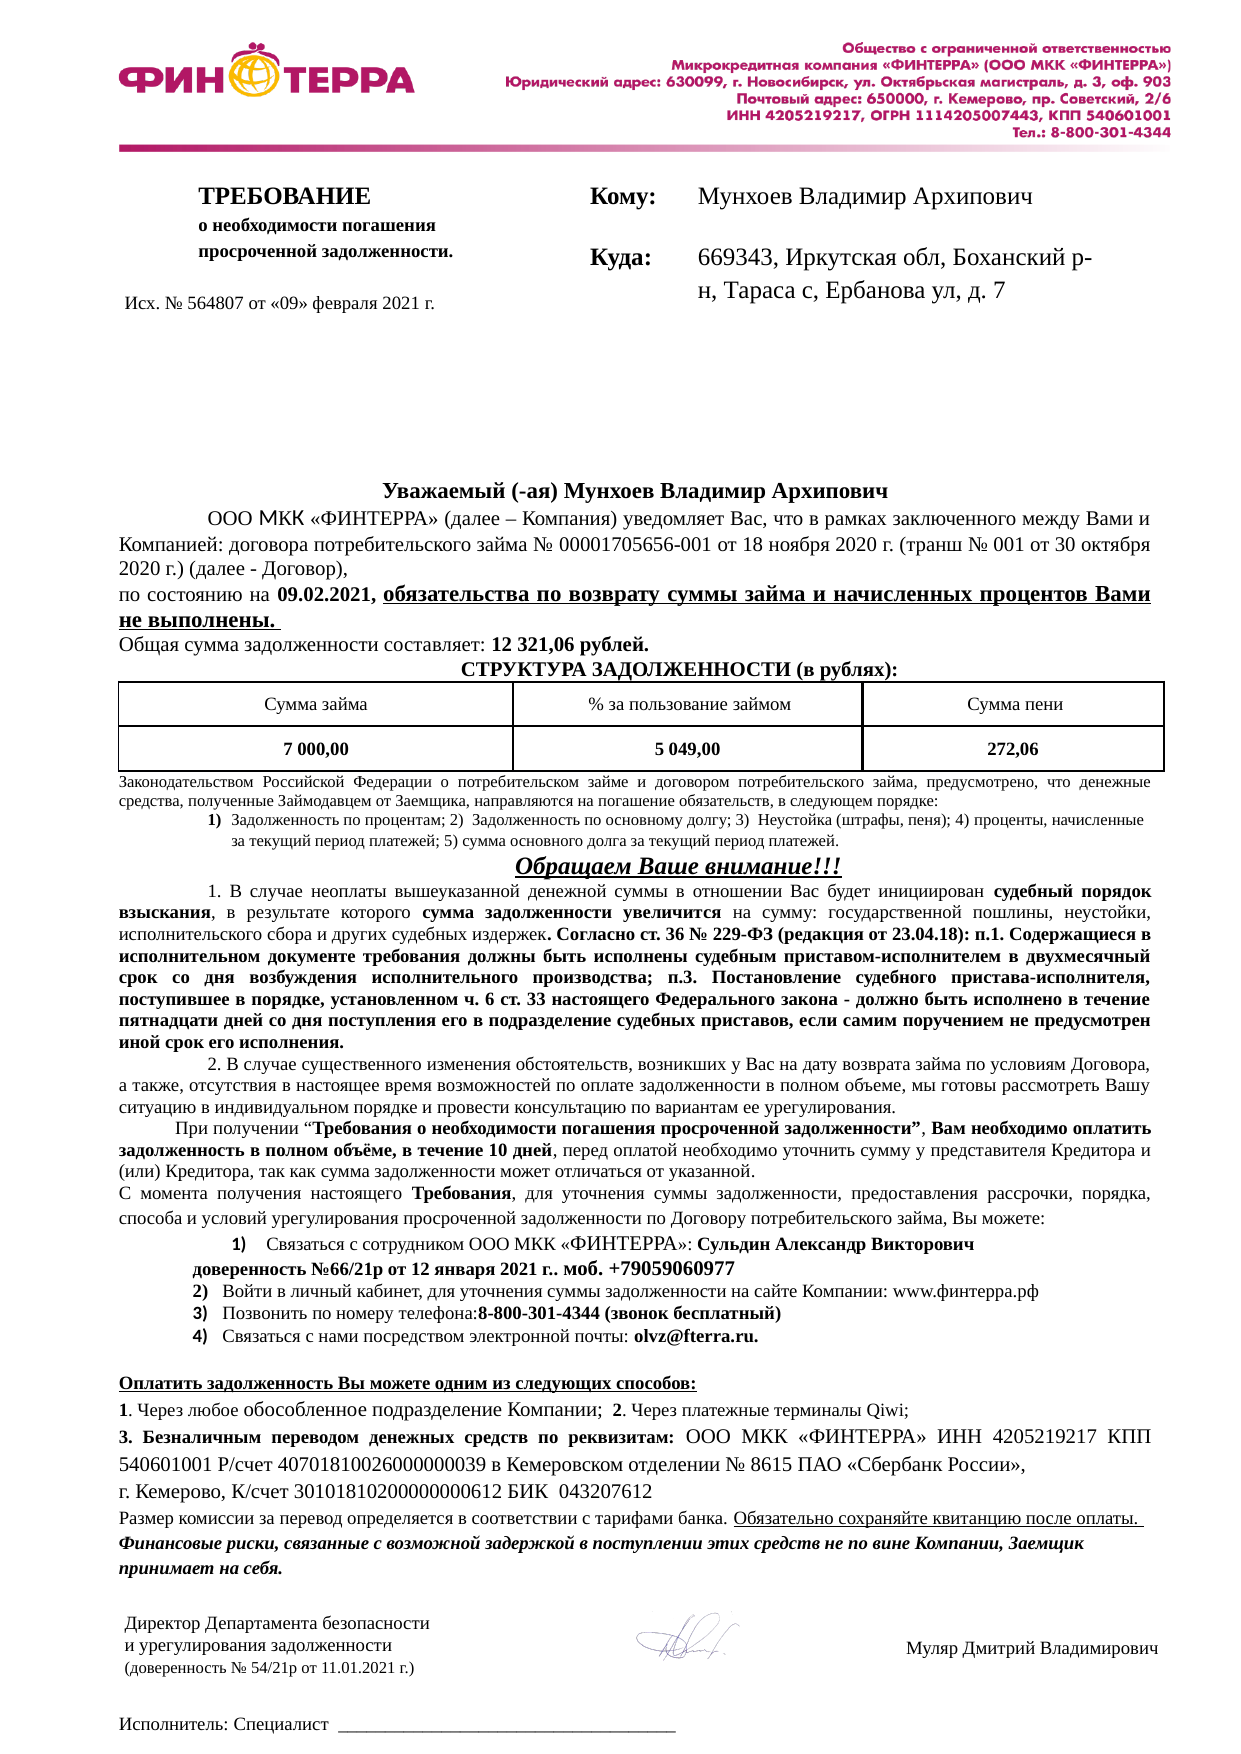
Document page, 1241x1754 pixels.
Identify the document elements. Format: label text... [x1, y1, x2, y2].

text ООО МКК «ФИНТЕРРА» (далее – Компания) уведомляет Вас, что в рамках заключенного между Вами и Компанией: договора потребительского займа № 00001705656-001 от 18 ноября 2020 г. (транш № 001 от 30 октября 2020 г.) (далее - Договор), [118, 503, 1152, 580]
text При получении “Требования о необходимости погашения просроченной задолженности”, Вам необходимо оплатить задолженность в полном объёме, в течение 10 дней, перед оплатой необходимо уточнить сумму у представителя Кредитора и (или) Кредитора, так как сумма задолженности может отличаться от указанной. [118, 1117, 1152, 1182]
table_header Сумма пени [864, 683, 1163, 725]
table_header [570, 1606, 807, 1688]
table_header Кому: [584, 175, 692, 236]
text СТРУКТУРА ЗАДОЛЖЕННОСТИ (в рублях): [118, 656, 1152, 681]
picture [635, 1611, 742, 1662]
text Уважаемый (-ая) Мунхоев Владимир Архипович [118, 477, 1152, 503]
table_cell 7 000,00 [119, 727, 512, 769]
list Задолженность по процентам; 2) Задолженность по основному долгу; 3) Неустойка (штрафы, пеня); 4) проценты, начисленные за текущий период платежей; 5) сумма основного долга за текущий период платежей. [207, 810, 1152, 850]
text Оплатить задолженность Вы можете одним из следующих способов: [118, 1372, 1152, 1393]
list Позвонить по номеру телефона:8-800-301-4344 (звонок бесплатный) [192, 1301, 1152, 1324]
text 2. В случае существенного изменения обстоятельств, возникших у Вас на дату возврата займа по условиям Договора, а также, отсутствия в настоящее время возможностей по оплате задолженности в полном объеме, мы готовы рассмотреть Вашу ситуацию в индивидуальном порядке и провести консультацию по вариантам ее урегулирования. [118, 1052, 1152, 1117]
table_cell 272,06 [864, 727, 1163, 769]
table_cell 669343, Иркутская обл, Боханский р-н, Тараса с, Ербанова ул, д. 7 [692, 236, 1116, 398]
table_header Директор Департамента безопасности и урегулирования задолженности (доверенность № 54/21р от 11.01.2021 г.) [119, 1606, 570, 1688]
table_header ТРЕБОВАНИЕ о необходимости погашения просроченной задолженности. Исх. № 564807 от «09» февраля 2021 г. [119, 175, 584, 398]
text 3. Безналичным переводом денежных средств по реквизитам: ООО МКК «ФИНТЕРРА» ИНН 4205219217 КПП 540601001 Р/счет 40701810026000000039 в Кемеровском отделении № 8615 ПАО «Сбербанк России», [118, 1424, 1152, 1476]
table_header Муляр Дмитрий Владимирович [807, 1606, 1164, 1688]
text Законодательством Российской Федерации о потребительском займе и договором потребительского займа, предусмотрено, что денежные средства, полученные Займодавцем от Заемщика, направляются на погашение обязательств, в следующем порядке: [118, 772, 1152, 810]
table_cell Куда: [584, 236, 692, 398]
text по состоянию на 09.02.2021, обязательства по возврату суммы займа и начисленных процентов Вами не выполнены. [118, 580, 1152, 632]
table_header % за пользование займом [514, 683, 861, 725]
text Обращаем Ваше внимание!!! [118, 851, 1152, 880]
list Войти в личный кабинет, для уточнения суммы задолженности на сайте Компании: www.финтерра.рф [163, 1279, 1152, 1301]
table_header Мунхоев Владимир Архипович [692, 175, 1116, 236]
list Связаться с нами посредством электронной почты: olvz@fterra.ru. [192, 1324, 1152, 1347]
text г. Кемерово, К/счет 30101810200000000612 БИК 043207612 [118, 1479, 1152, 1503]
table_header Сумма займа [119, 683, 512, 725]
text Исполнитель: Специалист ____________________________________ [118, 1713, 1152, 1735]
text 1. В случае неоплаты вышеуказанной денежной суммы в отношении Вас будет инициирован судебный порядок взыскания, в результате которого сумма задолженности увеличится на сумму: государственной пошлины, неустойки, исполнительского сбора и других судебных издержек. Согласно ст. 36 № 229-ФЗ (редакция от 23.04.18): п.1. Содержащиеся в исполнительном документе требования должны быть исполнены судебным приставом-исполнителем в двухмесячный срок со дня возбуждения исполнительного производства; п.3. Постановление судебного пристава-исполнителя, поступившее в порядке, установленном ч. 6 ст. 33 настоящего Федерального закона - должно быть исполнено в течение пятнадцати дней со дня поступления его в подразделение судебных приставов, если самим поручением не предусмотрен иной срок его исполнения. [118, 880, 1152, 1052]
list Связаться с сотрудником ООО МКК «ФИНТЕРРА»: Сульдин Александр Викторович [193, 1231, 1152, 1256]
text С момента получения настоящего Требования, для уточнения суммы задолженности, предоставления рассрочки, порядка, способа и условий урегулирования просроченной задолженности по Договору потребительского займа, Вы можете: [118, 1182, 1152, 1228]
text Общая сумма задолженности составляет: 12 321,06 рублей. [118, 632, 1152, 656]
table_cell 5 049,00 [514, 727, 861, 769]
text доверенность №66/21р от 12 января 2021 г.. моб. +79059060977 [192, 1256, 1152, 1279]
text 1. Через любое обособленное подразделение Компании; 2. Через платежные терминалы Qiwi; [118, 1397, 1152, 1421]
text Размер комиссии за перевод определяется в соответствии с тарифами банка. Обязательно сохраняйте квитанцию после оплаты. Финансовые риски, связанные с возможной задержкой в поступлении этих средств не по вине Компании, Заемщик принимает на себя. [118, 1507, 1152, 1578]
picture [118, 42, 1171, 152]
table_header [1116, 175, 1169, 398]
